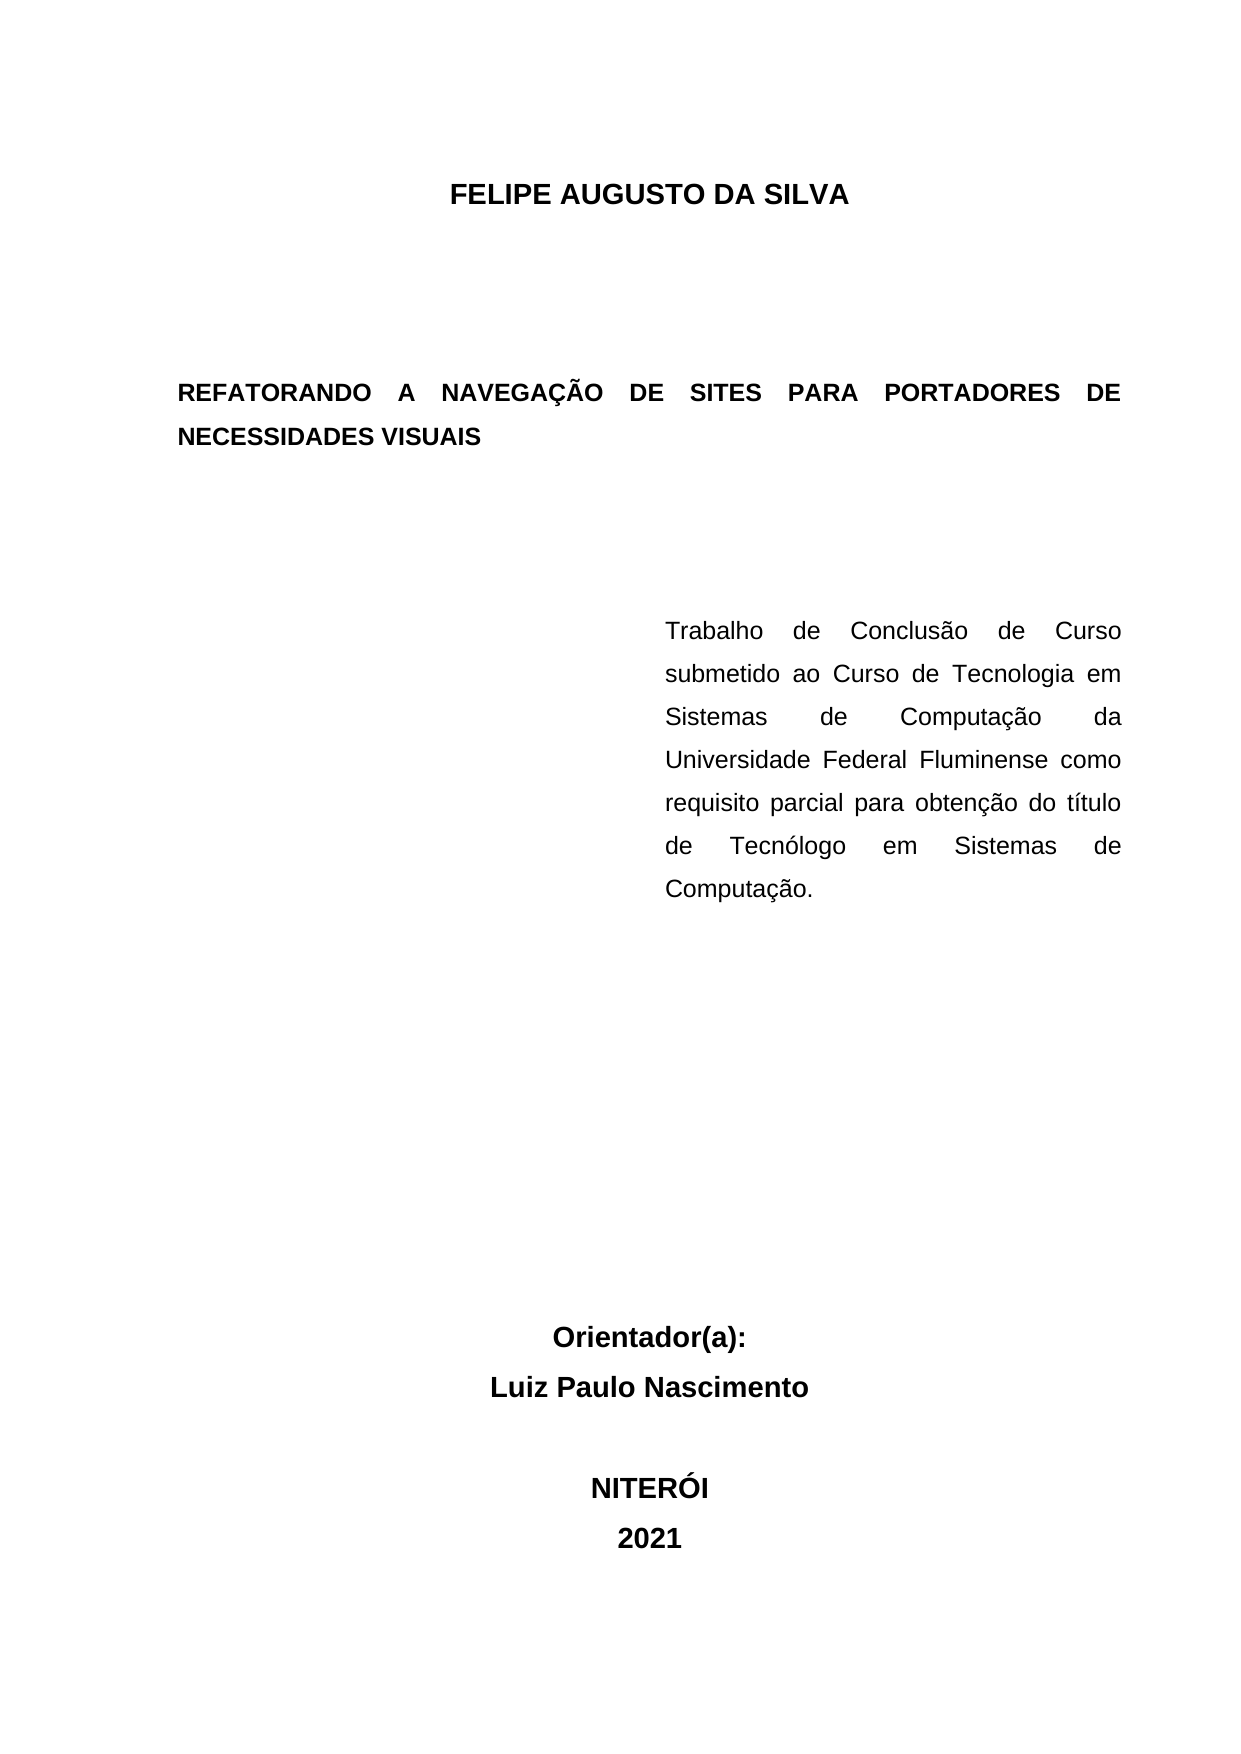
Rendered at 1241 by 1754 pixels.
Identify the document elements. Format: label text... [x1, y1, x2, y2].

text NITERÓI [177, 1471, 1122, 1504]
text Orientador(a): [177, 1320, 1122, 1353]
text Luiz Paulo Nascimento [177, 1370, 1122, 1404]
text FELIPE AUGUSTO DA SILVA [177, 177, 1122, 211]
text 2021 [177, 1521, 1122, 1555]
text Trabalho de Conclusão de Curso submetido ao Curso de Tecnologia em Sistemas de Computação da Universidade Federal Fluminense como requisito parcial para obtenção do título de Tecnólogo em Sistemas de Computação. [665, 616, 1122, 903]
text REFATORANDO A NAVEGAÇÃO DE SITES PARA PORTADORES DE NECESSIDADES VISUAIS [177, 378, 1122, 450]
